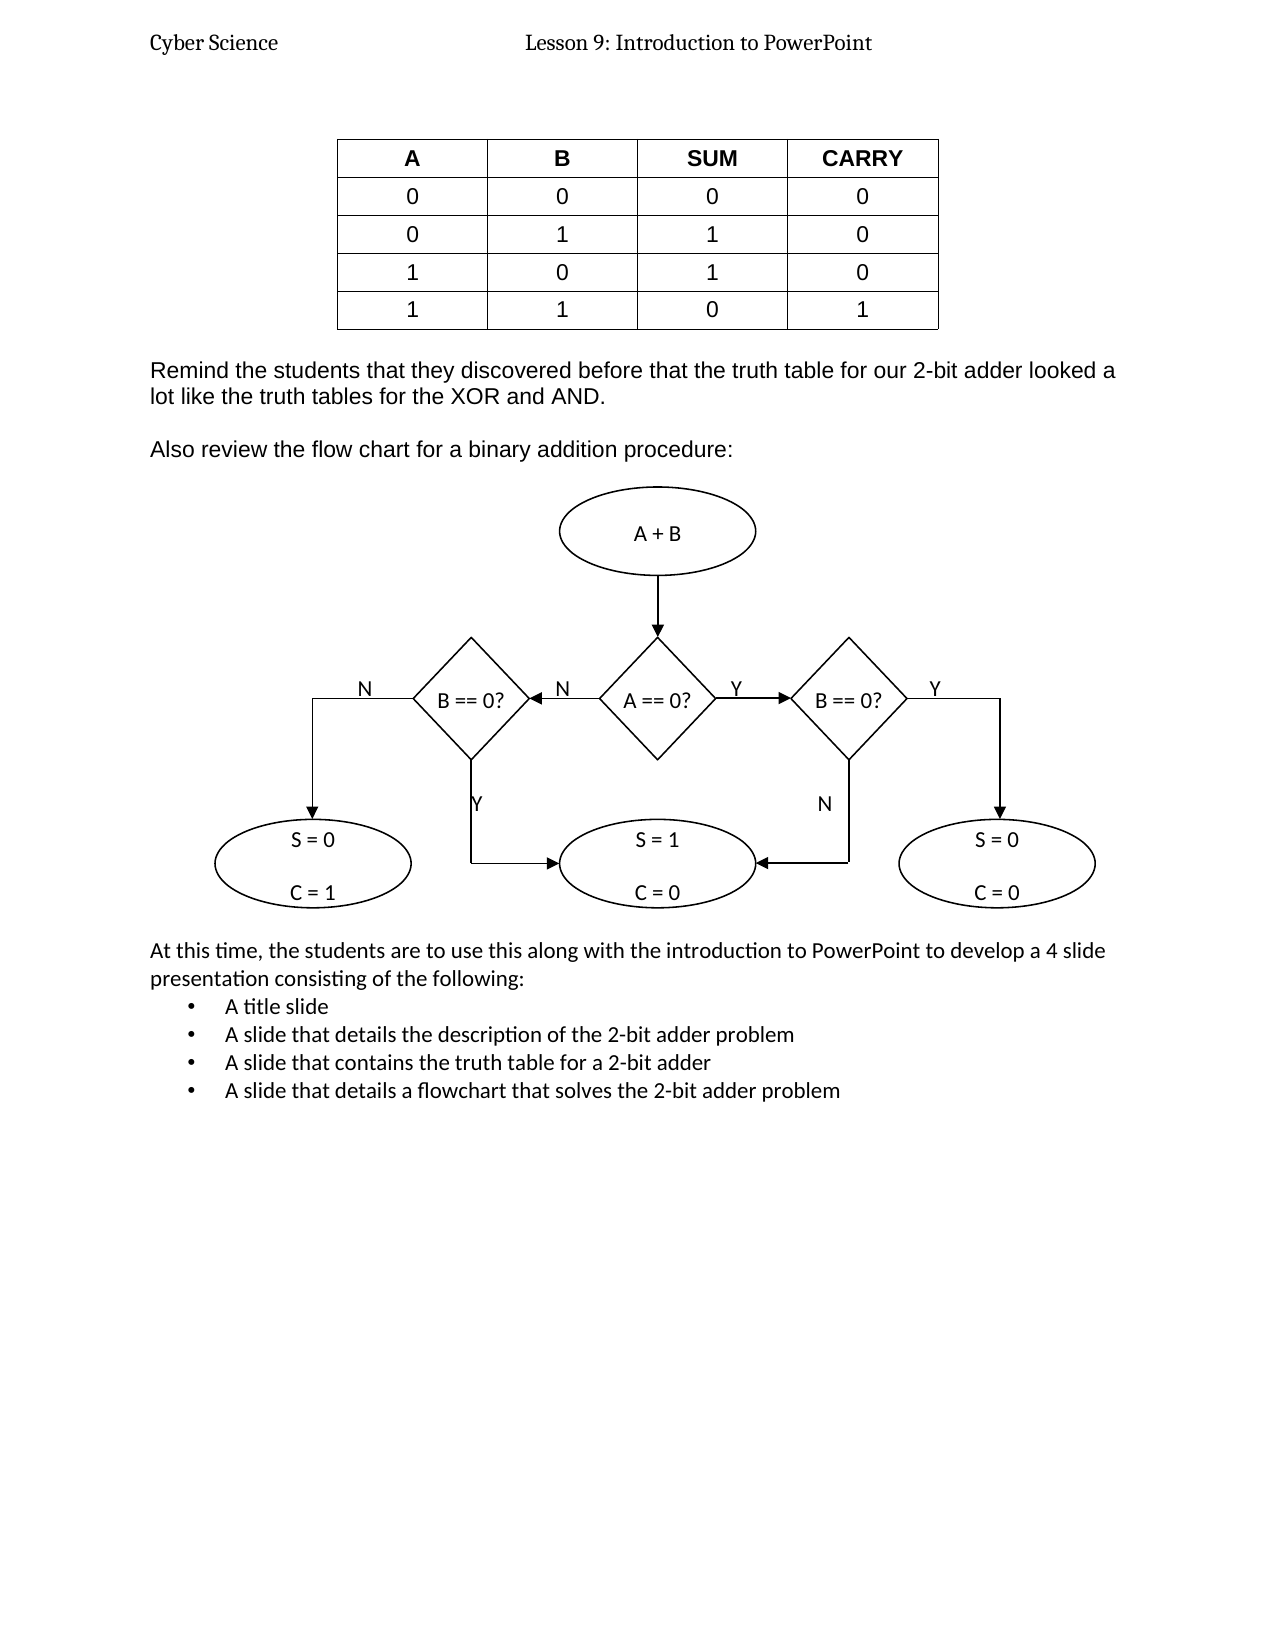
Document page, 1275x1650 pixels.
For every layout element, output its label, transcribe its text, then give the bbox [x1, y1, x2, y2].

list A slide that details the description of the 2-bit adder problem [187, 1020, 1125, 1048]
table_cell 0 [488, 254, 637, 291]
table_cell 0 [638, 292, 787, 328]
table_cell 1 [338, 292, 487, 328]
table_header B [488, 140, 637, 177]
table_cell 0 [788, 254, 938, 291]
table_cell 0 [788, 178, 938, 215]
table_header SUM [638, 140, 787, 177]
table_header A [338, 140, 487, 177]
list A slide that details a flowchart that solves the 2-bit adder problem [187, 1076, 1125, 1104]
text Remind the students that they discovered before that the truth table for our 2-bit adder looked a lot like the truth tables for the XOR and AND. [150, 357, 1125, 409]
table_cell 0 [338, 178, 487, 215]
table_cell 0 [488, 178, 637, 215]
table_cell 0 [338, 216, 487, 253]
table_cell 0 [638, 178, 787, 215]
list A title slide [187, 992, 1125, 1020]
table_cell 1 [338, 254, 487, 291]
text At this time, the students are to use this along with the introduction to PowerPoint to develop a 4 slide presentation consisting of the following: [150, 936, 1125, 992]
table_header CARRY [788, 140, 938, 177]
table_cell 1 [788, 292, 938, 328]
table_cell 1 [488, 292, 637, 328]
table_cell 1 [488, 216, 637, 253]
table_cell 1 [638, 254, 787, 291]
text Also review the flow chart for a binary addition procedure: [150, 436, 1125, 462]
table_cell 0 [788, 216, 938, 253]
list A slide that contains the truth table for a 2-bit adder [187, 1048, 1125, 1076]
table_cell 1 [638, 216, 787, 253]
